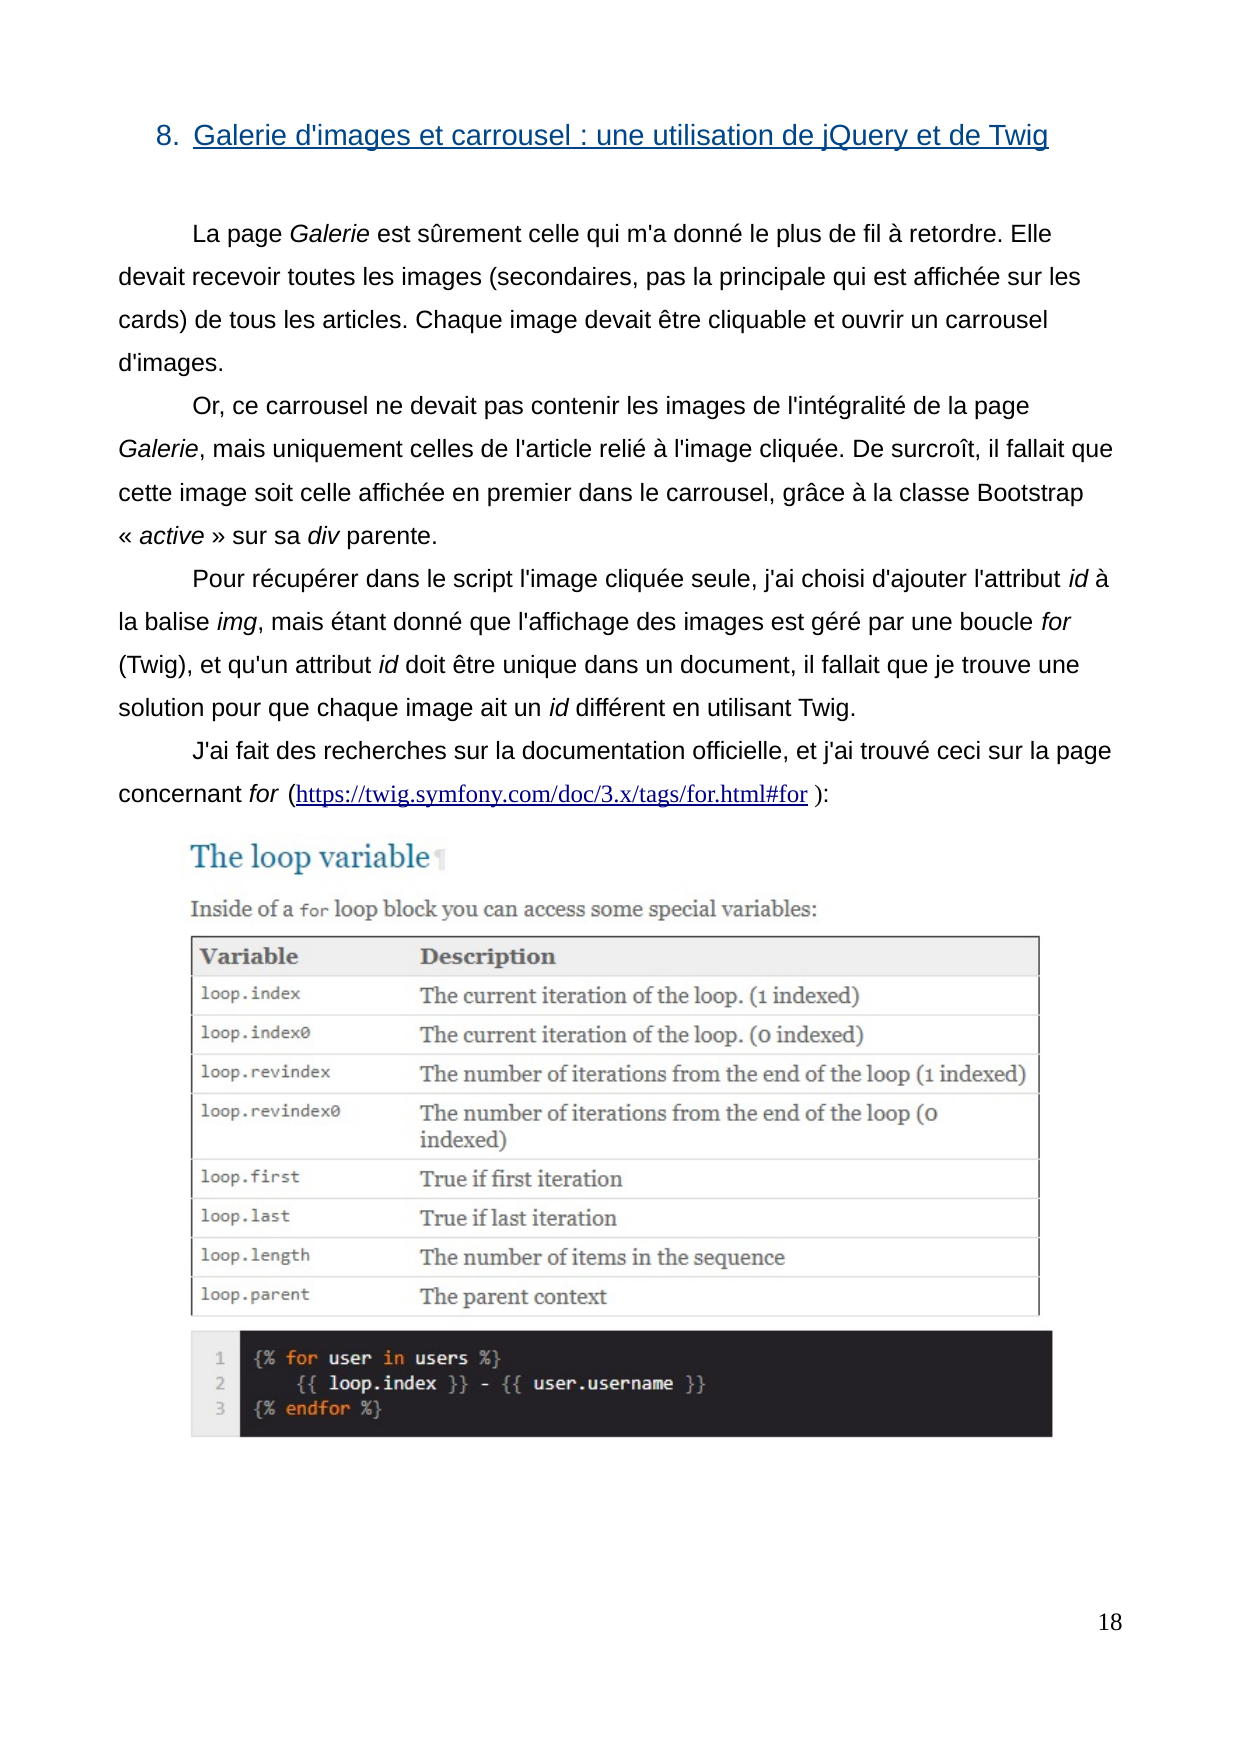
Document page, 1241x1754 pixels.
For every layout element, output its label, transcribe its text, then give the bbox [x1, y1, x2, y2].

text J'ai fait des recherches sur la documentation officielle, et j'ai trouvé ceci sur la page concernant for (https://twig.symfony.com/doc/3.x/tags/for.html#for ): [118, 736, 1122, 808]
picture [180, 834, 1060, 1447]
text Pour récupérer dans le script l'image cliquée seule, j'ai choisi d'ajouter l'attribut id à la balise img, mais étant donné que l'affichage des images est géré par une boucle for (Twig), et qu'un attribut id doit être unique dans un document, il fallait que je trouve une solution pour que chaque image ait un id différent en utilisant Twig. [118, 564, 1122, 722]
text Or, ce carrousel ne devait pas contenir les images de l'intégralité de la page Galerie, mais uniquement celles de l'article relié à l'image cliquée. De surcroît, il fallait que cette image soit celle affichée en premier dans le carrousel, grâce à la classe Bootstrap « active » sur sa div parente. [118, 391, 1122, 549]
list Galerie d'images et carrousel : une utilisation de jQuery et de Twig [156, 118, 1122, 152]
text La page Galerie est sûrement celle qui m'a donné le plus de fil à retordre. Elle devait recevoir toutes les images (secondaires, pas la principale qui est affichée sur les cards) de tous les articles. Chaque image devait être cliquable et ouvrir un carrousel d'images. [118, 219, 1122, 377]
